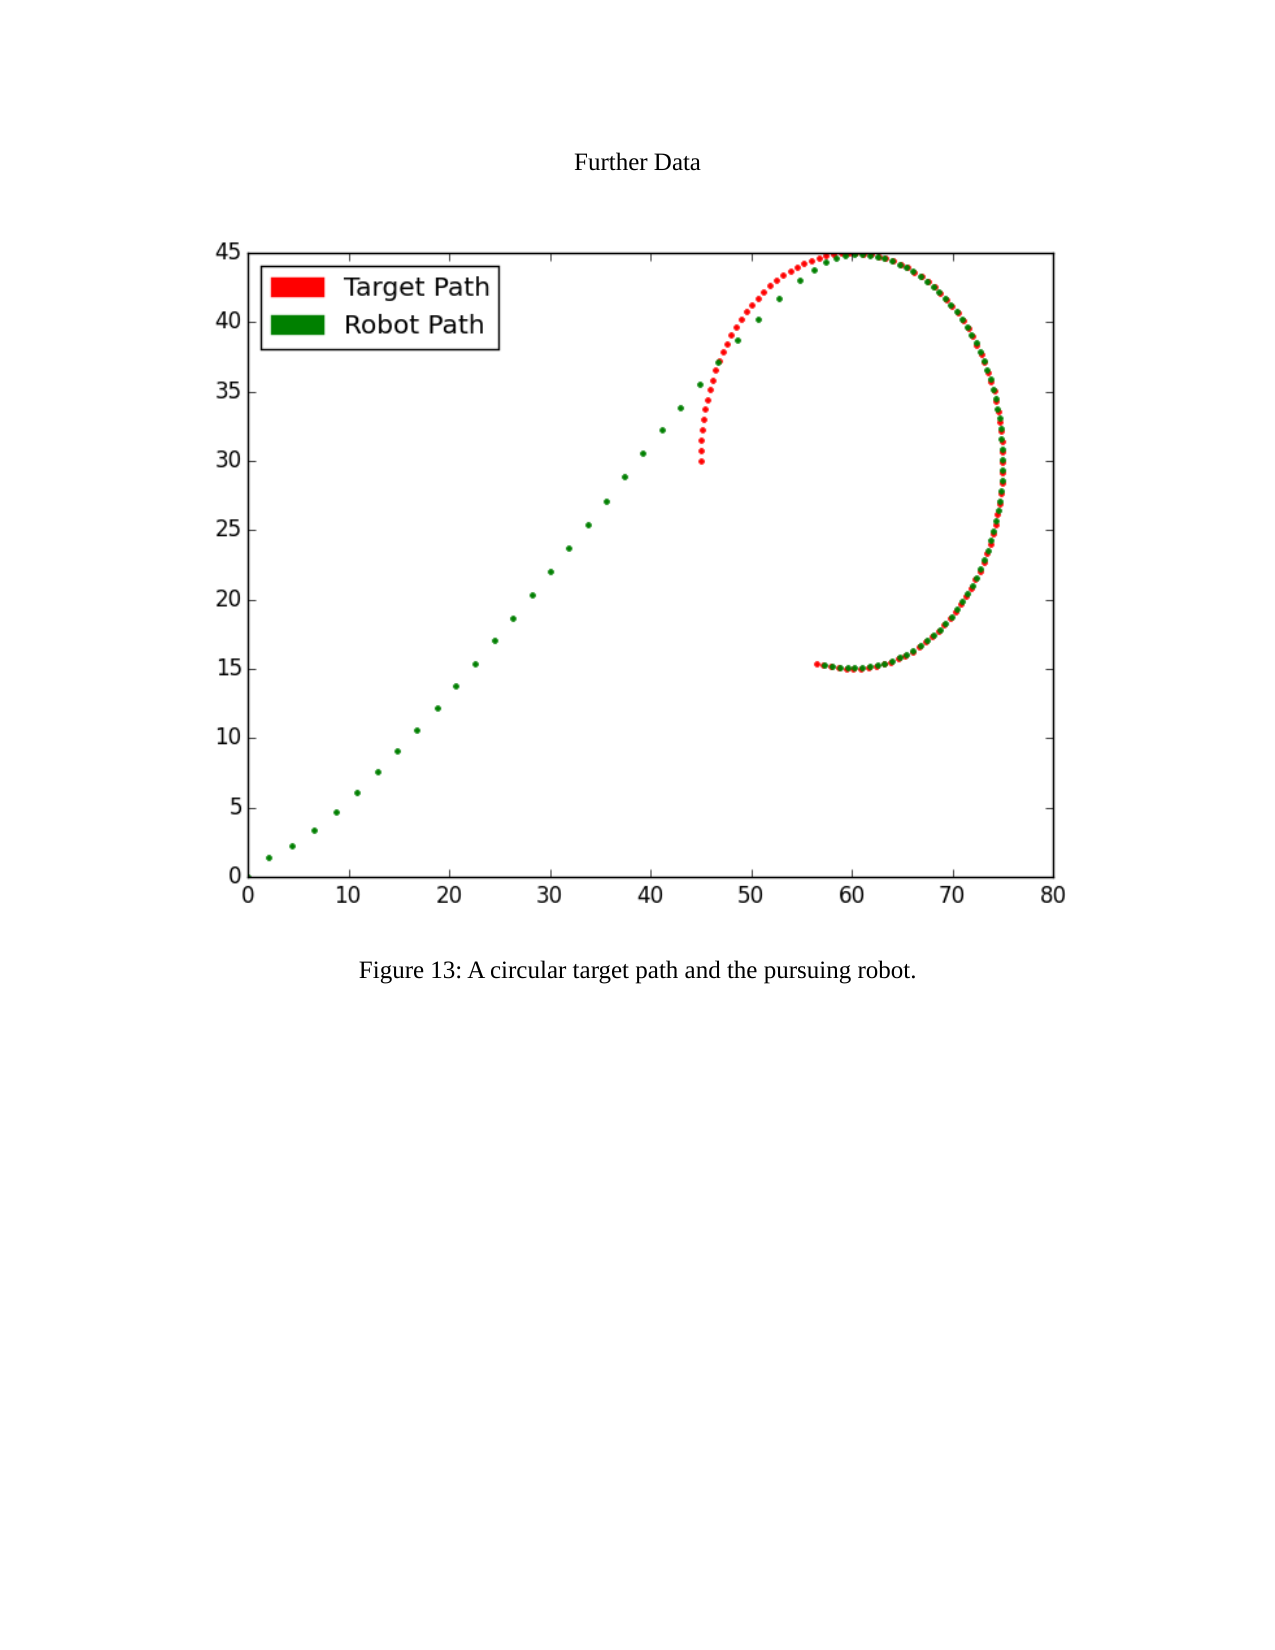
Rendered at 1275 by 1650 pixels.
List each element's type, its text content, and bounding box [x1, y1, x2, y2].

picture [118, 175, 1157, 955]
text Figure 13: A circular target path and the pursuing robot. [118, 955, 1157, 983]
text Further Data [118, 147, 1157, 175]
